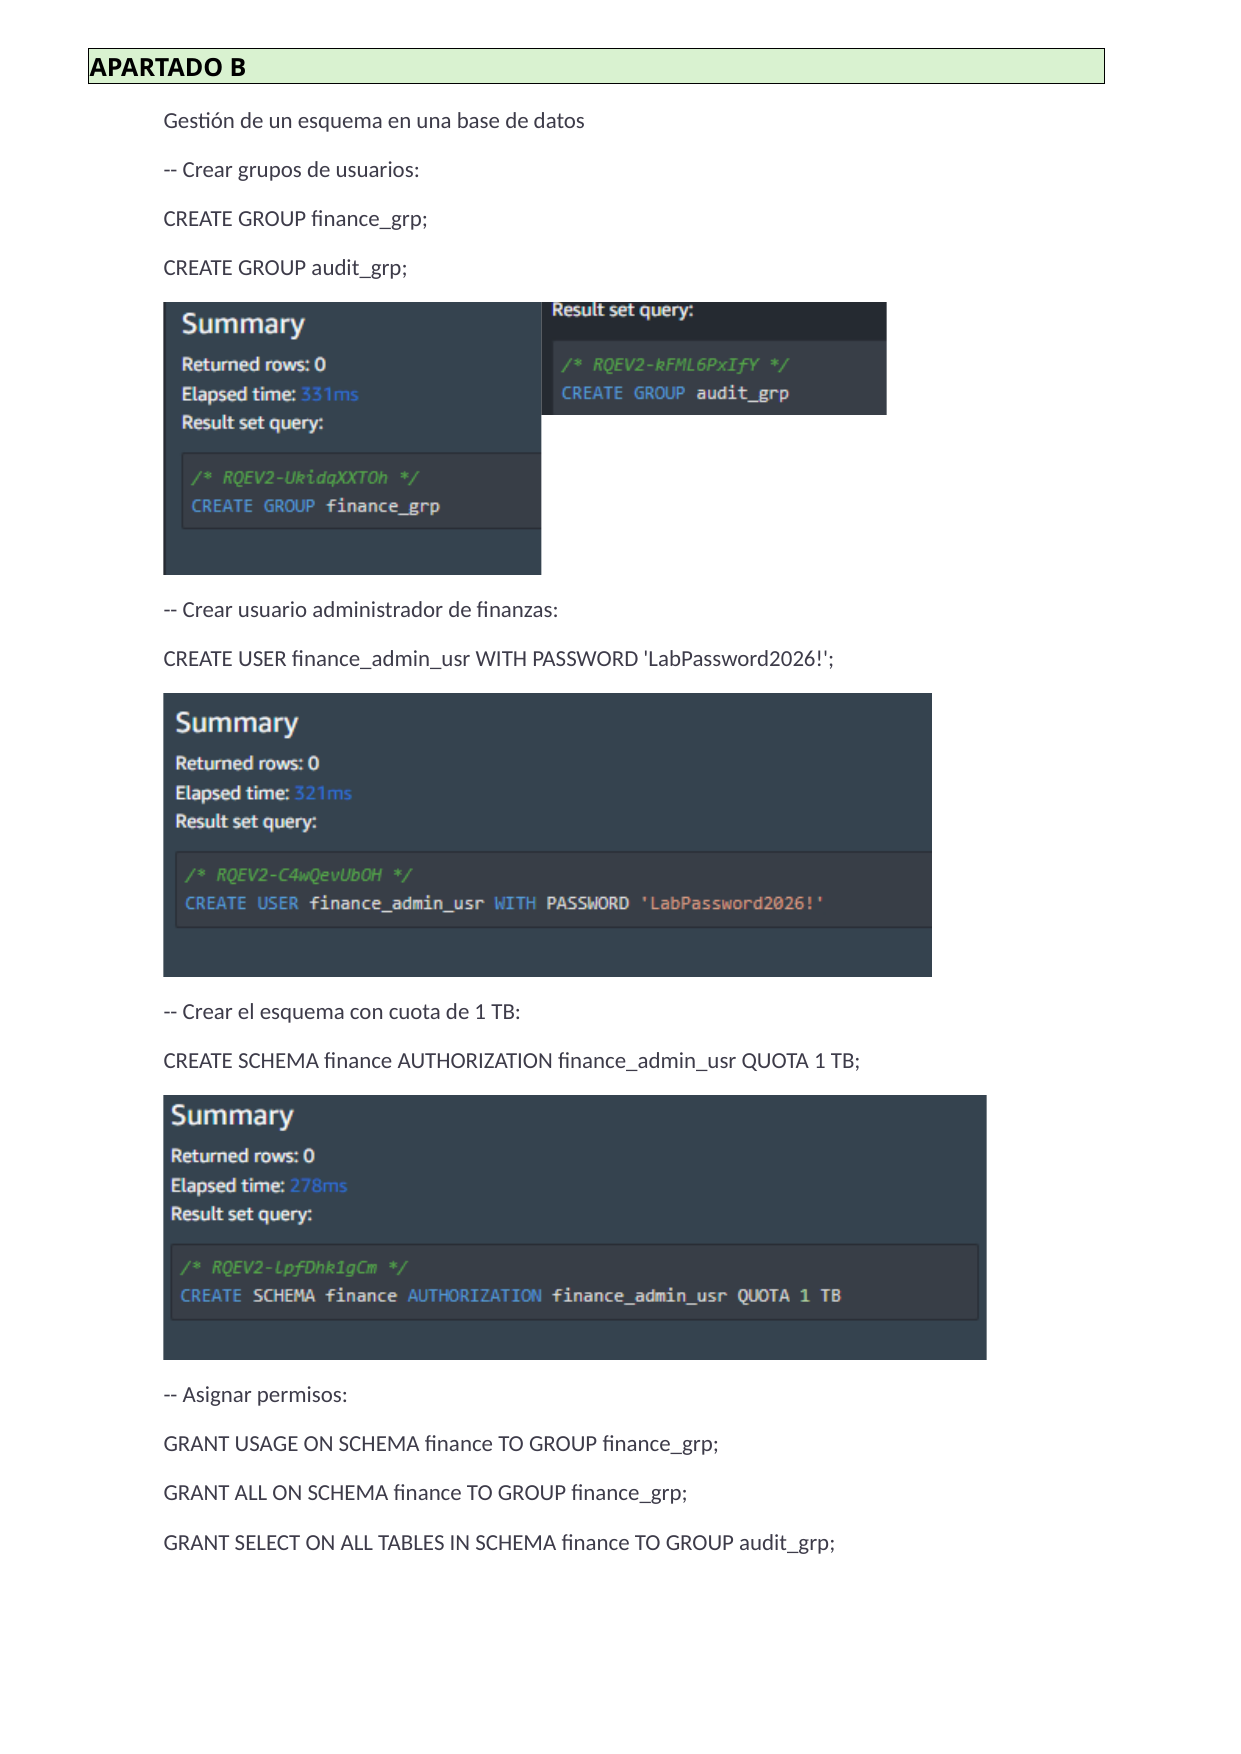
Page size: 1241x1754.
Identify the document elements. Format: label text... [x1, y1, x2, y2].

text -- Crear grupos de usuarios: [163, 155, 1105, 183]
text GRANT SELECT ON ALL TABLES IN SCHEMA finance TO GROUP audit_grp; [163, 1528, 1105, 1556]
text -- Crear usuario administrador de finanzas: [163, 595, 1105, 623]
text GRANT ALL ON SCHEMA finance TO GROUP finance_grp; [163, 1478, 1105, 1507]
text CREATE USER finance_admin_usr WITH PASSWORD 'LabPassword2026!'; [163, 644, 1105, 672]
text CREATE SCHEMA finance AUTHORIZATION finance_admin_usr QUOTA 1 TB; [163, 1046, 1105, 1074]
text -- Crear el esquema con cuota de 1 TB: [163, 997, 1105, 1025]
text CREATE GROUP audit_grp; [163, 253, 1105, 281]
text APARTADO B [89, 49, 1104, 83]
text -- Asignar permisos: [163, 1380, 1105, 1408]
text Gestión de un esquema en una base de datos [163, 106, 1105, 134]
text CREATE GROUP finance_grp; [163, 204, 1105, 232]
text GRANT USAGE ON SCHEMA finance TO GROUP finance_grp; [163, 1429, 1105, 1457]
